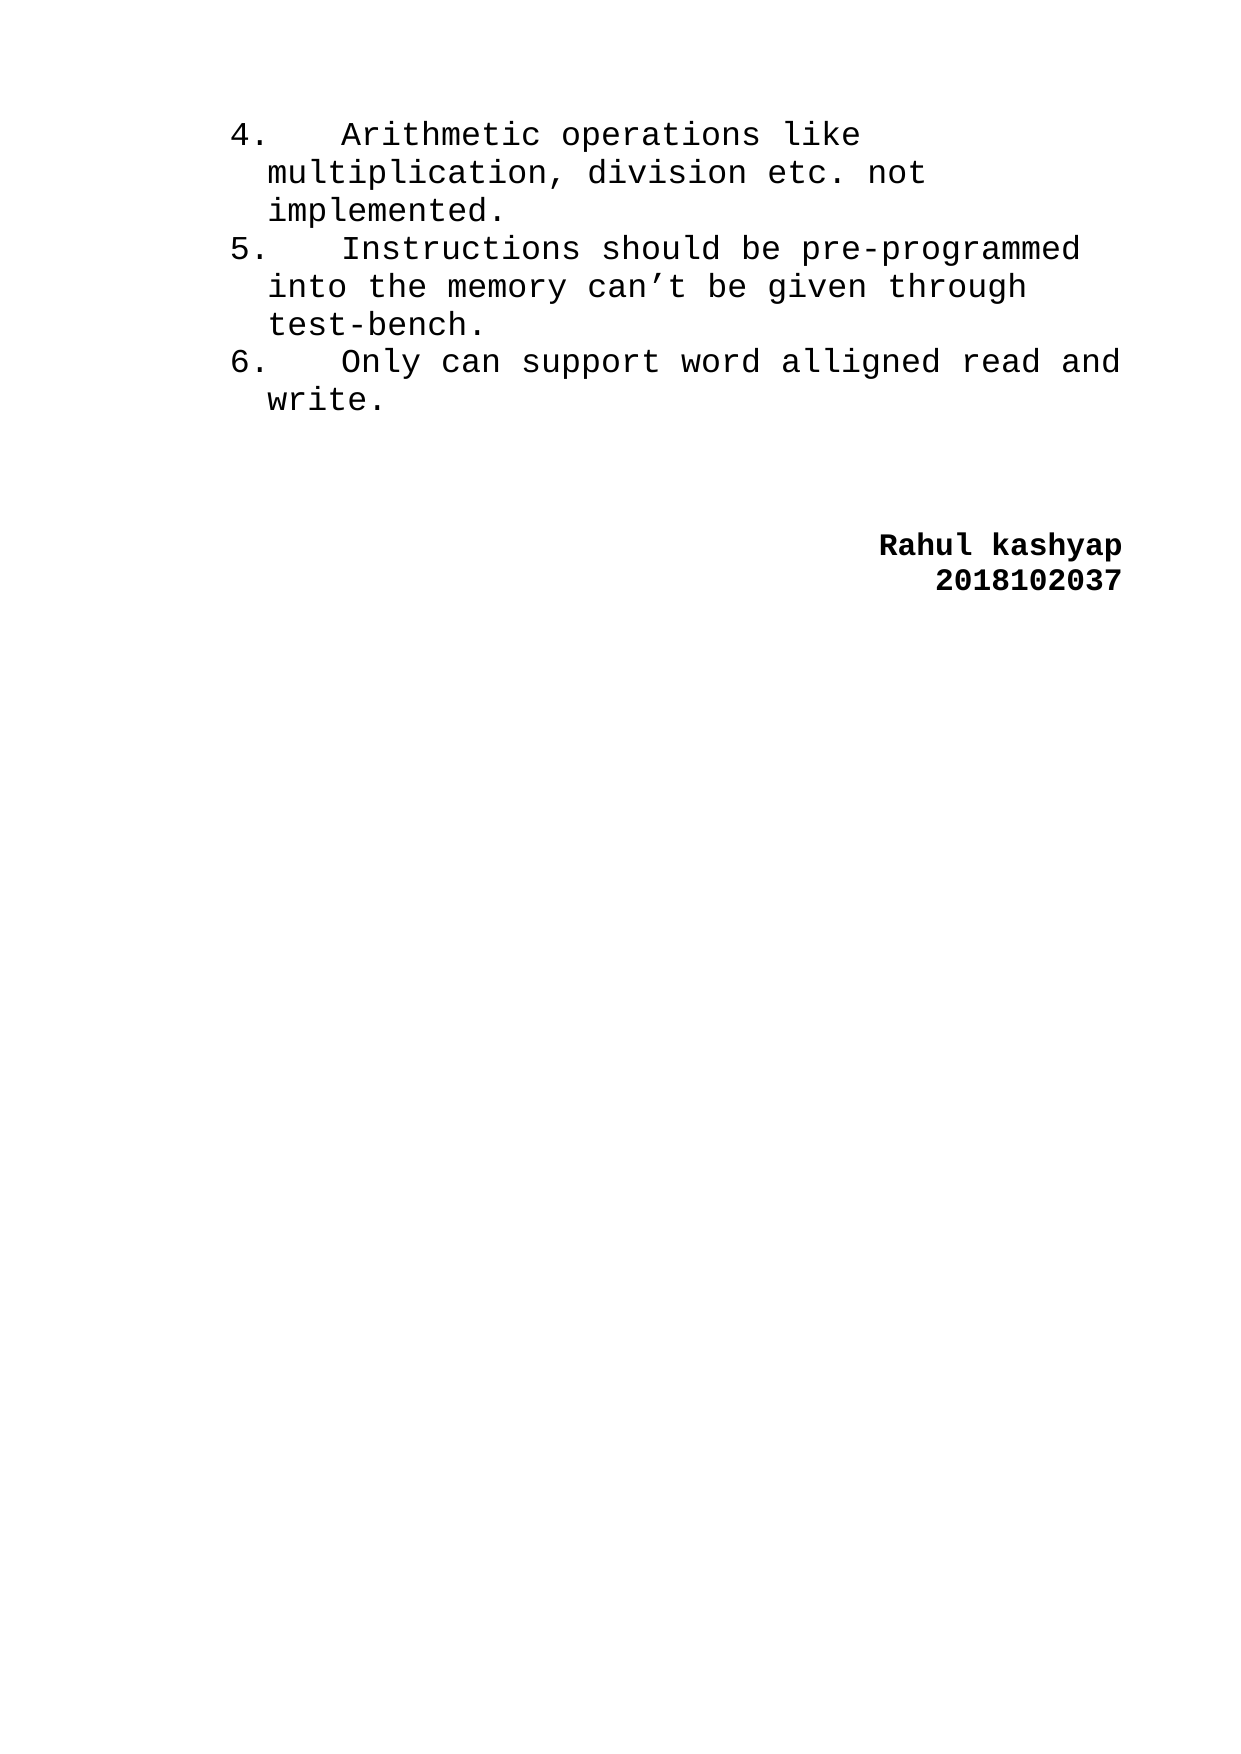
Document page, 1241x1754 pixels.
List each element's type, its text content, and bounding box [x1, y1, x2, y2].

text Rahul kashyap [118, 529, 1122, 565]
text 2018102037 [118, 565, 1122, 600]
list Arithmetic operations like multiplication, division etc. not implemented. [229, 118, 1122, 232]
list Only can support word alligned read and write. [229, 345, 1122, 421]
list Instructions should be pre-programmed into the memory can’t be given through test-bench. [229, 232, 1122, 345]
